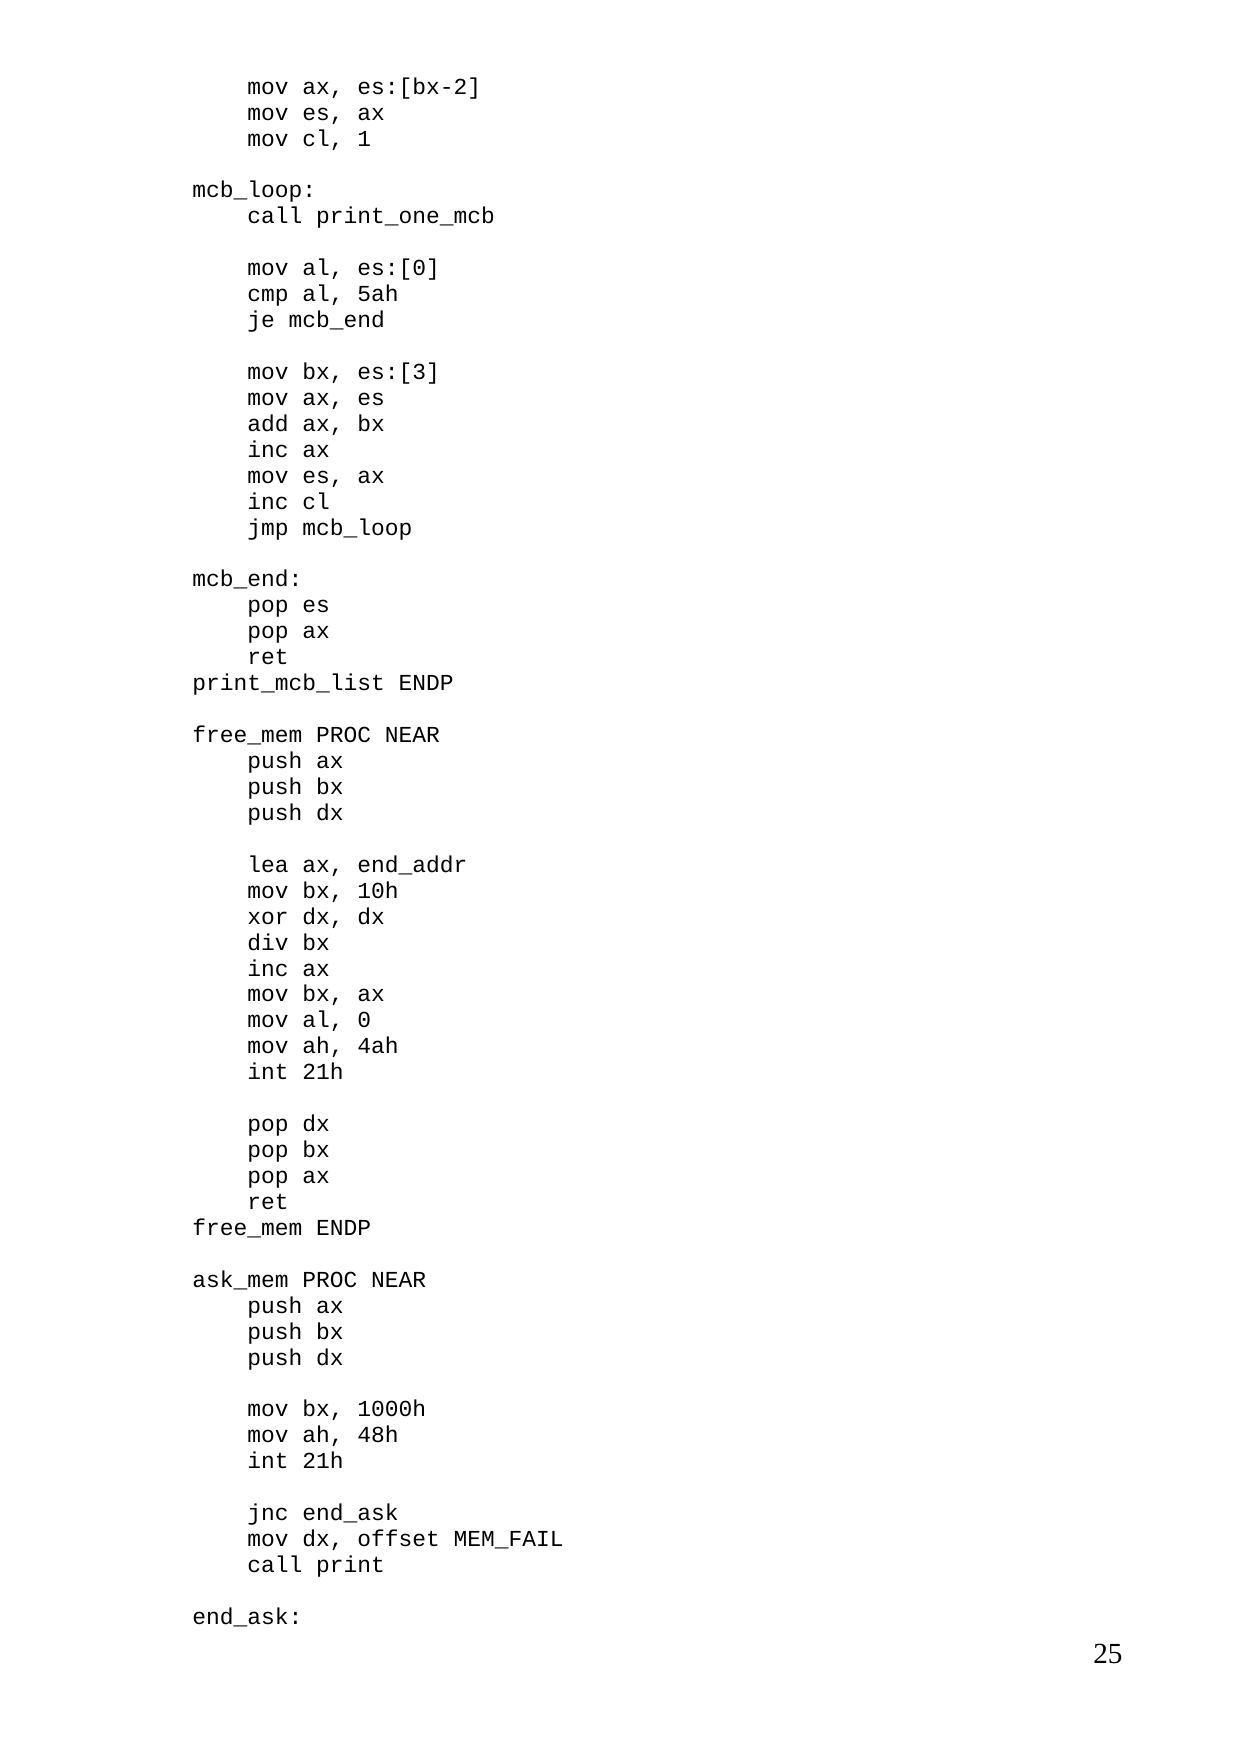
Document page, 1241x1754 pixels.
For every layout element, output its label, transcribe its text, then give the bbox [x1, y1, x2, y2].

text pop ax [118, 620, 1122, 646]
text xor dx, dx [118, 905, 1122, 931]
text push bx [118, 1320, 1122, 1346]
text mov al, es:[0] [118, 257, 1122, 282]
text mov bx, 10h [118, 879, 1122, 905]
text mov dx, offset MEM_FAIL [118, 1527, 1122, 1553]
text pop es [118, 594, 1122, 620]
text pop bx [118, 1138, 1122, 1164]
text int 21h [118, 1061, 1122, 1087]
text mov es, ax [118, 464, 1122, 490]
text push ax [118, 1294, 1122, 1320]
text jnc end_ask [118, 1502, 1122, 1527]
text push dx [118, 1346, 1122, 1372]
text mcb_end: [118, 568, 1122, 594]
text end_ask: [118, 1605, 1122, 1631]
text mov ax, es:[bx-2] [118, 75, 1122, 101]
text lea ax, end_addr [118, 853, 1122, 879]
text push ax [118, 749, 1122, 775]
text push bx [118, 775, 1122, 801]
text free_mem PROC NEAR [118, 723, 1122, 749]
text mov ax, es [118, 386, 1122, 412]
text inc cl [118, 490, 1122, 516]
text push dx [118, 801, 1122, 827]
text mov bx, ax [118, 983, 1122, 1009]
text call print_one_mcb [118, 205, 1122, 231]
text div bx [118, 931, 1122, 957]
text je mcb_end [118, 308, 1122, 334]
text mov bx, 1000h [118, 1398, 1122, 1424]
text ask_mem PROC NEAR [118, 1268, 1122, 1294]
text call print [118, 1553, 1122, 1579]
text mov bx, es:[3] [118, 360, 1122, 386]
text int 21h [118, 1450, 1122, 1476]
text inc ax [118, 957, 1122, 983]
text free_mem ENDP [118, 1216, 1122, 1242]
text mov ah, 4ah [118, 1035, 1122, 1061]
text mov al, 0 [118, 1009, 1122, 1035]
text inc ax [118, 438, 1122, 464]
text ret [118, 646, 1122, 672]
text pop ax [118, 1164, 1122, 1190]
text mov cl, 1 [118, 127, 1122, 153]
text mcb_loop: [118, 179, 1122, 205]
text ret [118, 1190, 1122, 1216]
text mov es, ax [118, 101, 1122, 127]
text cmp al, 5ah [118, 282, 1122, 308]
text add ax, bx [118, 412, 1122, 438]
text mov ah, 48h [118, 1424, 1122, 1450]
text pop dx [118, 1112, 1122, 1138]
text jmp mcb_loop [118, 516, 1122, 542]
text print_mcb_list ENDP [118, 672, 1122, 697]
